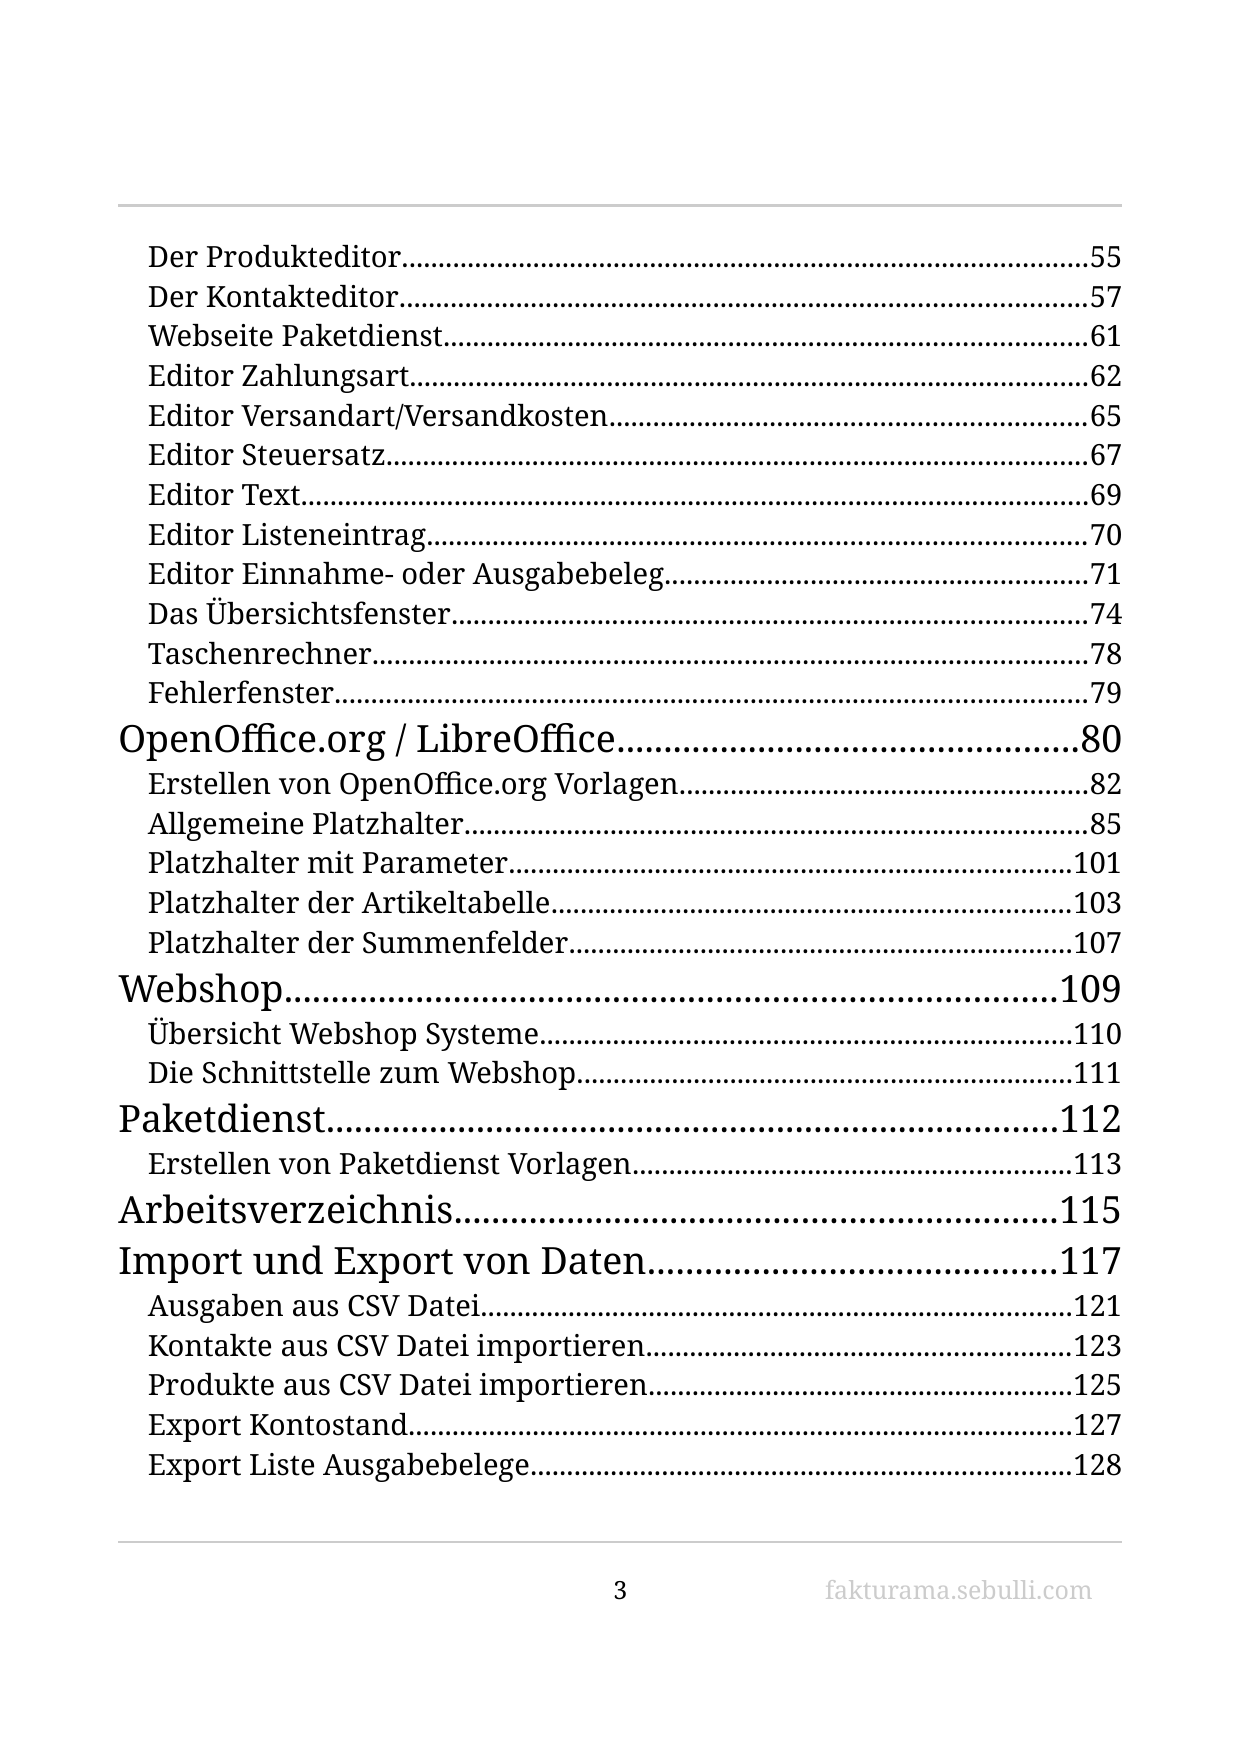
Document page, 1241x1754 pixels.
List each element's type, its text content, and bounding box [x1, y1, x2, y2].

text Das Übersichtsfenster 74 [148, 593, 1122, 633]
text Kontakte aus CSV Datei importieren 123 [148, 1325, 1122, 1364]
text Erstellen von OpenOffice.org Vorlagen 82 [148, 763, 1122, 803]
text Export Kontostand 127 [148, 1404, 1122, 1444]
text Export Liste Ausgabebelege 128 [148, 1444, 1122, 1483]
text Fehlerfenster 79 [148, 673, 1122, 712]
text Editor Zahlungsart 62 [148, 355, 1122, 395]
text Editor Einnahme- oder Ausgabebeleg 71 [148, 554, 1122, 593]
text Die Schnittstelle zum Webshop 111 [148, 1053, 1122, 1092]
text Paketdienst 112 [118, 1092, 1122, 1143]
text Produkte aus CSV Datei importieren 125 [148, 1364, 1122, 1404]
text Allgemeine Platzhalter 85 [148, 803, 1122, 843]
text Der Produkteditor 55 [148, 236, 1122, 276]
text Taschenrechner 78 [148, 633, 1122, 673]
text Erstellen von Paketdienst Vorlagen 113 [148, 1143, 1122, 1183]
text Platzhalter mit Parameter 101 [148, 843, 1122, 882]
text Editor Steuersatz 67 [148, 434, 1122, 474]
text Platzhalter der Artikeltabelle 103 [148, 882, 1122, 922]
text Webseite Paketdienst 61 [148, 316, 1122, 355]
text Platzhalter der Summenfelder 107 [148, 922, 1122, 962]
text Arbeitsverzeichnis 115 [118, 1183, 1122, 1234]
text Webshop 109 [118, 962, 1122, 1013]
text Ausgaben aus CSV Datei 121 [148, 1285, 1122, 1325]
text Import und Export von Daten 117 [118, 1234, 1122, 1285]
text Der Kontakteditor 57 [148, 276, 1122, 316]
text Editor Text 69 [148, 474, 1122, 514]
text OpenOffice.org / LibreOffice 80 [118, 712, 1122, 763]
text Übersicht Webshop Systeme 110 [148, 1013, 1122, 1053]
text Editor Versandart/Versandkosten 65 [148, 395, 1122, 434]
text Editor Listeneintrag 70 [148, 514, 1122, 554]
